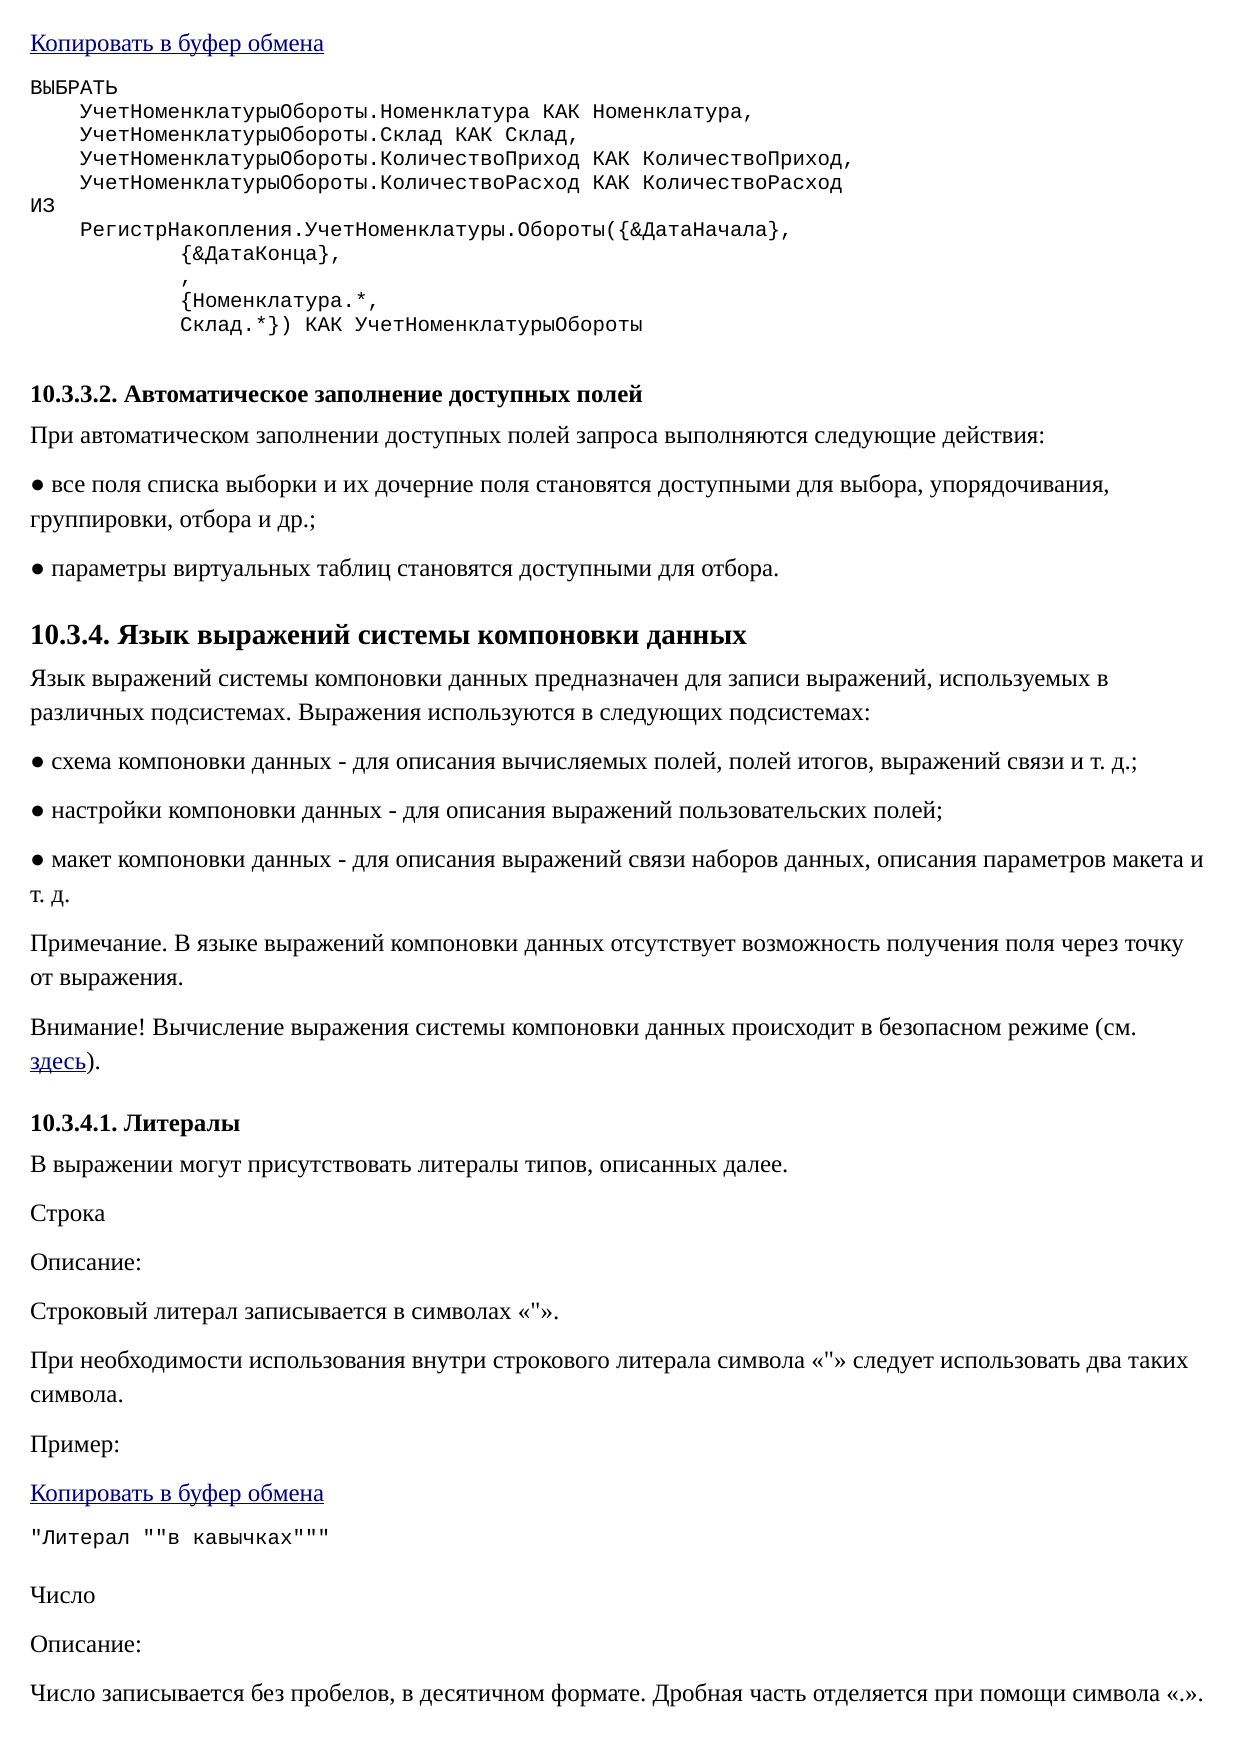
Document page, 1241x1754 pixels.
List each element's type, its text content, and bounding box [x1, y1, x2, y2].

text Примечание. В языке выражений компоновки данных отсутствует возможность получения поля через точку от выражения. [30, 928, 1211, 991]
text УчетНоменклатурыОбороты.Номенклатура КАК Номенклатура, [30, 101, 1211, 124]
text Описание: [30, 1247, 1211, 1276]
subtitle 10.3.4.1. Литералы [30, 1108, 1211, 1136]
text Строка [30, 1198, 1211, 1227]
text Склад.*}) КАК УчетНоменклатурыОбороты [30, 314, 1211, 337]
text ● настройки компоновки данных ‑ для описания выражений пользовательских полей; [30, 795, 1211, 824]
text Описание: [30, 1629, 1211, 1658]
text {&ДатаКонца}, [30, 243, 1211, 266]
text УчетНоменклатурыОбороты.Склад КАК Склад, [30, 124, 1211, 148]
text При автоматическом заполнении доступных полей запроса выполняются следующие действия: [30, 421, 1211, 449]
text Строковый литерал записывается в символах «"». [30, 1296, 1211, 1325]
text РегистрНакопления.УчетНоменклатуры.Обороты({&ДатаНачала}, [30, 219, 1211, 243]
text Копировать в буфер обмена [30, 1478, 1211, 1506]
subtitle 10.3.3.2. Автоматическое заполнение доступных полей [30, 379, 1211, 408]
text Число записывается без пробелов, в десятичном формате. Дробная часть отделяется при помощи символа «.». [30, 1678, 1211, 1707]
text ● макет компоновки данных ‑ для описания выражений связи наборов данных, описания параметров макета и т. д. [30, 844, 1211, 908]
text ИЗ [30, 195, 1211, 219]
text Пример: [30, 1429, 1211, 1457]
text Внимание! Вычисление выражения системы компоновки данных происходит в безопасном режиме (см. здесь). [30, 1012, 1211, 1075]
text "Литерал ""в кавычках""" [30, 1527, 1211, 1550]
text ● параметры виртуальных таблиц становятся доступными для отбора. [30, 553, 1211, 582]
text При необходимости использования внутри строкового литерала символа «"» следует использовать два таких символа. [30, 1345, 1211, 1408]
text Число [30, 1580, 1211, 1609]
text УчетНоменклатурыОбороты.КоличествоРасход КАК КоличествоРасход [30, 172, 1211, 195]
text {Номенклатура.*, [30, 290, 1211, 314]
text УчетНоменклатурыОбороты.КоличествоПриход КАК КоличествоПриход, [30, 148, 1211, 172]
text В выражении могут присутствовать литералы типов, описанных далее. [30, 1149, 1211, 1178]
text ВЫБРАТЬ [30, 77, 1211, 101]
text Язык выражений системы компоновки данных предназначен для записи выражений, используемых в различных подсистемах. Выражения используются в следующих подсистемах: [30, 663, 1211, 726]
text ● все поля списка выборки и их дочерние поля становятся доступными для выбора, упорядочивания, группировки, отбора и др.; [30, 469, 1211, 533]
text Копировать в буфер обмена [30, 28, 1211, 57]
text ● схема компоновки данных ‑ для описания вычисляемых полей, полей итогов, выражений связи и т. д.; [30, 746, 1211, 775]
text , [30, 266, 1211, 290]
subtitle 10.3.4. Язык выражений системы компоновки данных [30, 617, 1211, 650]
